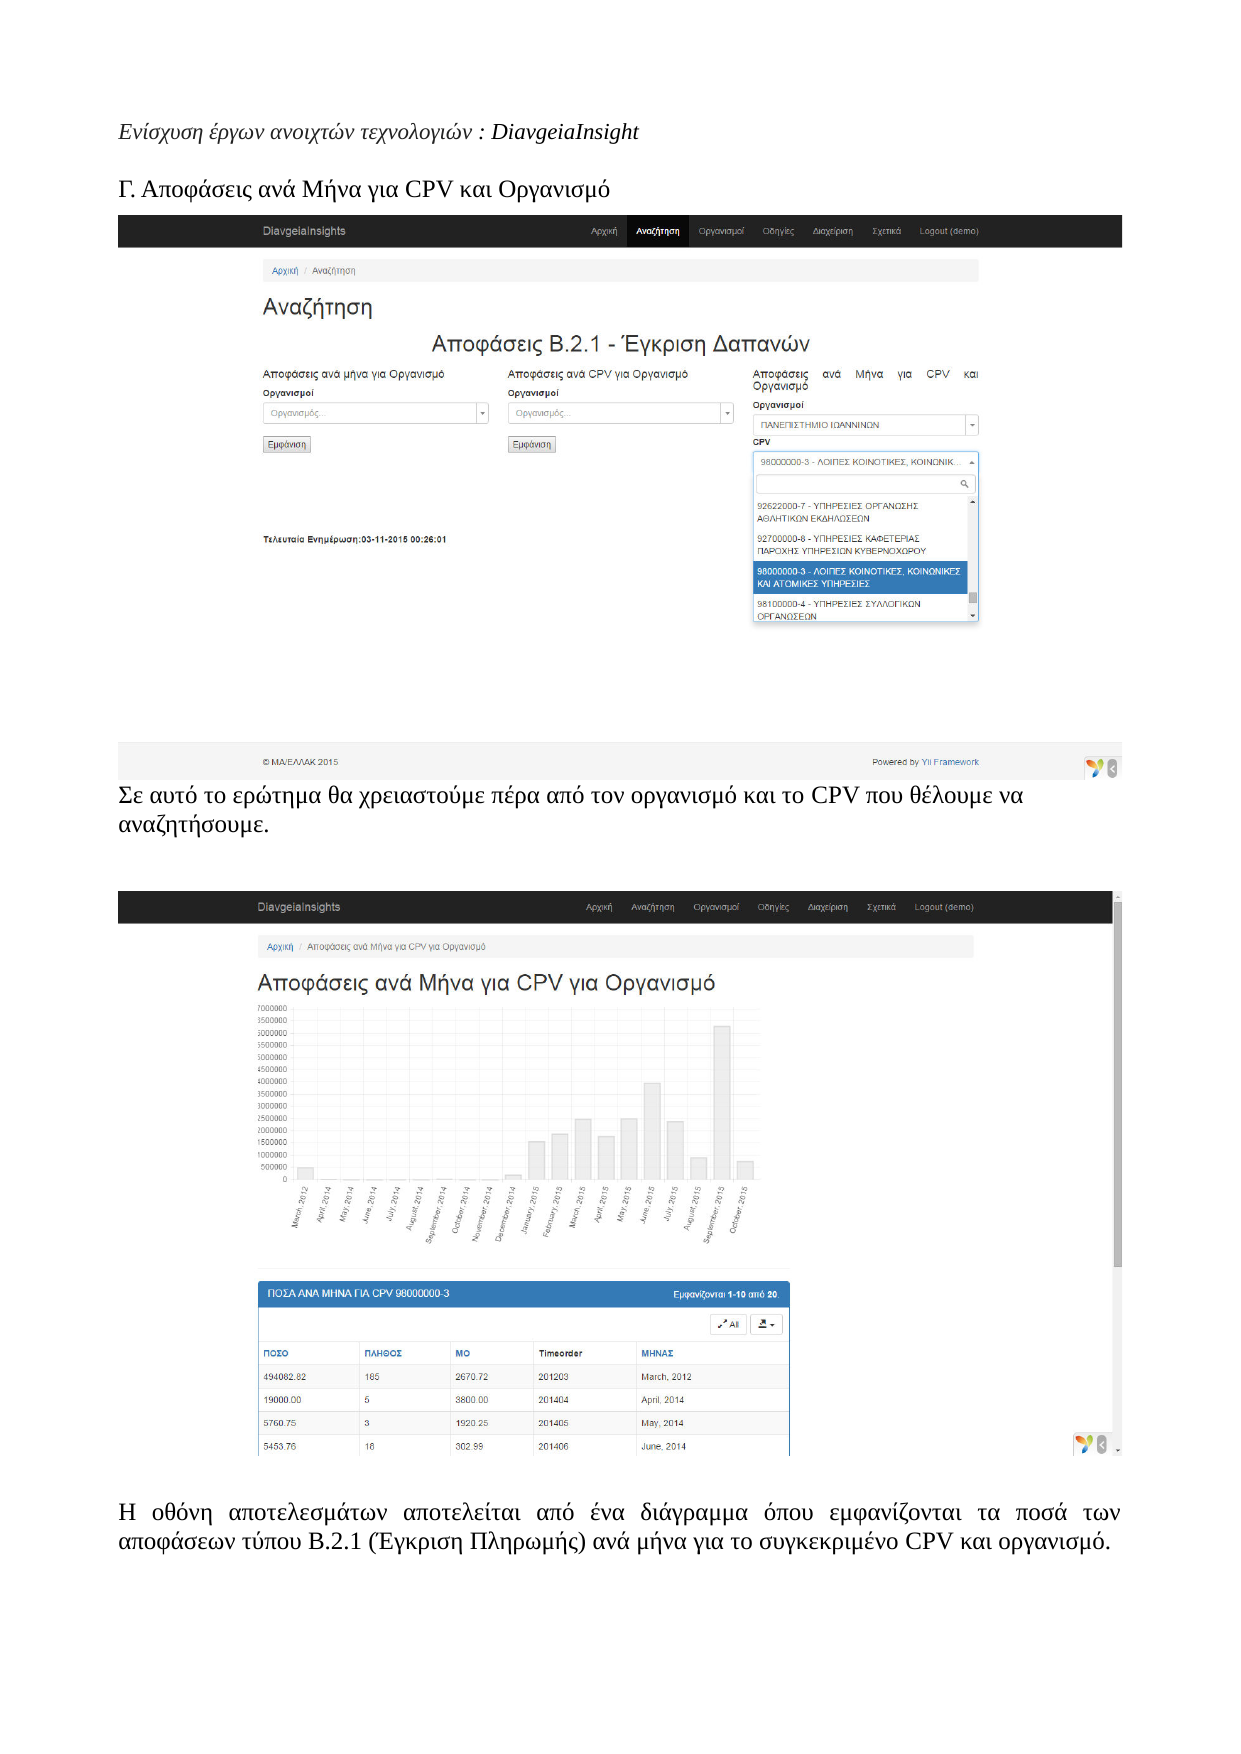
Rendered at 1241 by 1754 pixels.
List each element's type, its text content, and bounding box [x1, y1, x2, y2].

text Σε αυτό το ερώτημα θα χρειαστούμε πέρα από τον οργανισμό και το CPV που θέλουμε να αναζητήσουμε. [118, 780, 1122, 837]
picture [118, 891, 1123, 1456]
picture [118, 215, 1123, 780]
text Γ. Αποφάσεις ανά Μήνα για CPV και Οργανισμό [118, 174, 1122, 203]
text Η οθόνη αποτελεσμάτων αποτελείται από ένα διάγραμμα όπου εμφανίζονται τα ποσά των αποφάσεων τύπου Β.2.1 (Έγκριση Πληρωμής) ανά μήνα για το συγκεκριμένο CPV και οργανισμό. [118, 1497, 1122, 1554]
